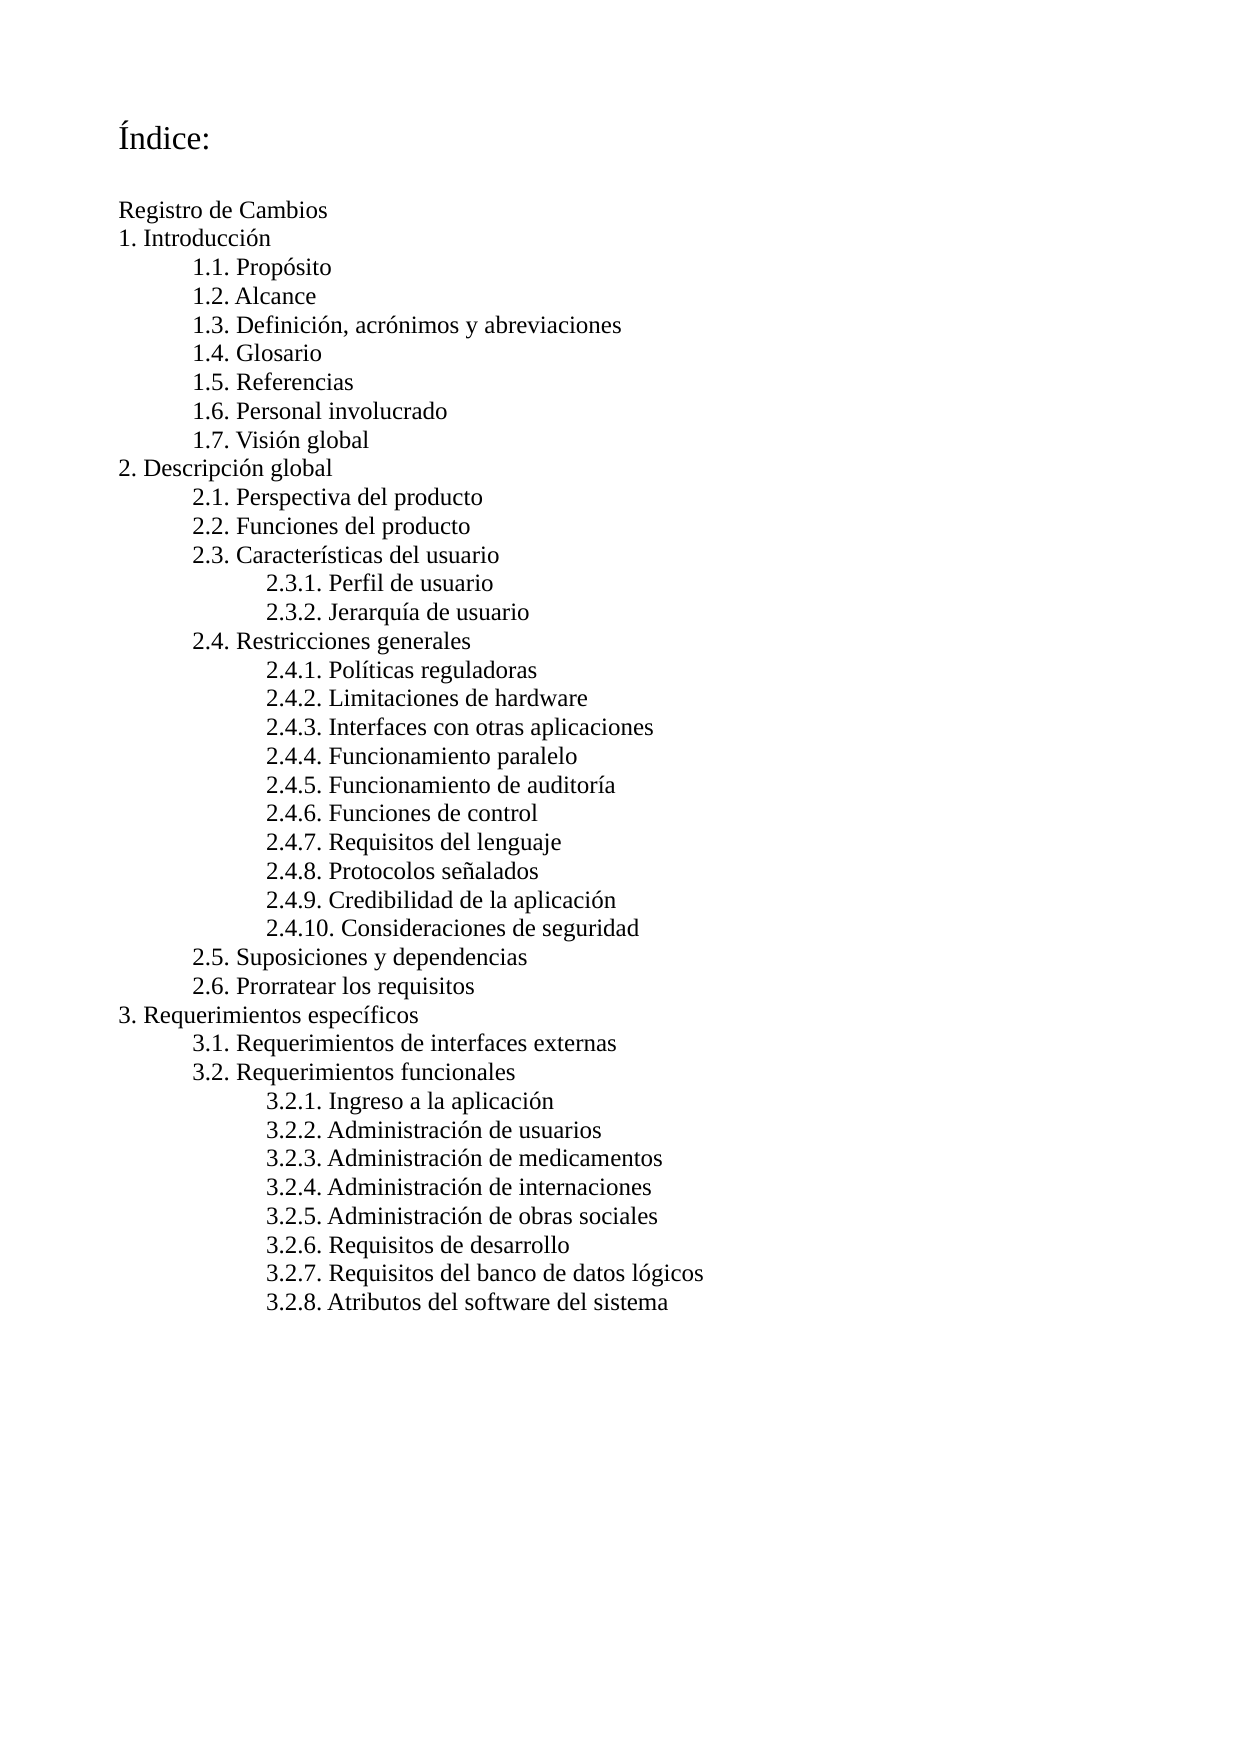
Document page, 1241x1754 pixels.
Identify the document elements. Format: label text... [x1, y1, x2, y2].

text 2.4.7. Requisitos del lenguaje [118, 827, 1122, 856]
text 2.4.4. Funcionamiento paralelo [118, 741, 1122, 770]
text 1.3. Definición, acrónimos y abreviaciones [118, 310, 1122, 338]
text 3.2.2. Administración de usuarios [118, 1115, 1122, 1143]
text 1.1. Propósito [118, 252, 1122, 281]
text 3. Requerimientos específicos [118, 1000, 1122, 1028]
text 1.6. Personal involucrado [118, 396, 1122, 425]
text 2.4.9. Credibilidad de la aplicación [118, 885, 1122, 913]
text 3.1. Requerimientos de interfaces externas [118, 1028, 1122, 1057]
text 2.6. Prorratear los requisitos [118, 971, 1122, 1000]
text 2.4.5. Funcionamiento de auditoría [118, 770, 1122, 798]
text 2.4.3. Interfaces con otras aplicaciones [118, 712, 1122, 741]
text 3.2.1. Ingreso a la aplicación [118, 1086, 1122, 1115]
text 3.2.8. Atributos del software del sistema [118, 1287, 1122, 1316]
text 3.2.3. Administración de medicamentos [118, 1143, 1122, 1172]
text 2. Descripción global [118, 453, 1122, 482]
text 2.4. Restricciones generales [118, 626, 1122, 655]
text 2.2. Funciones del producto [118, 511, 1122, 540]
text 3.2. Requerimientos funcionales [118, 1057, 1122, 1086]
text 2.4.2. Limitaciones de hardware [118, 683, 1122, 712]
text 1.2. Alcance [118, 281, 1122, 310]
text 3.2.7. Requisitos del banco de datos lógicos [118, 1258, 1122, 1287]
text 3.2.5. Administración de obras sociales [118, 1201, 1122, 1230]
text 3.2.4. Administración de internaciones [118, 1172, 1122, 1201]
text 2.3. Características del usuario [118, 540, 1122, 568]
text 3.2.6. Requisitos de desarrollo [118, 1230, 1122, 1258]
text 2.1. Perspectiva del producto [118, 482, 1122, 511]
text 1. Introducción [118, 223, 1122, 252]
text Registro de Cambios [118, 195, 1122, 223]
text 2.4.1. Políticas reguladoras [118, 655, 1122, 683]
text Índice: [118, 118, 1122, 156]
text 2.5. Suposiciones y dependencias [118, 942, 1122, 971]
text 2.3.1. Perfil de usuario [118, 568, 1122, 597]
text 1.4. Glosario [118, 338, 1122, 367]
text 1.5. Referencias [118, 367, 1122, 396]
text 2.4.6. Funciones de control [118, 798, 1122, 827]
text 2.3.2. Jerarquía de usuario [118, 597, 1122, 626]
text 2.4.8. Protocolos señalados [118, 856, 1122, 885]
text 1.7. Visión global [118, 425, 1122, 453]
text 2.4.10. Consideraciones de seguridad [118, 913, 1122, 942]
